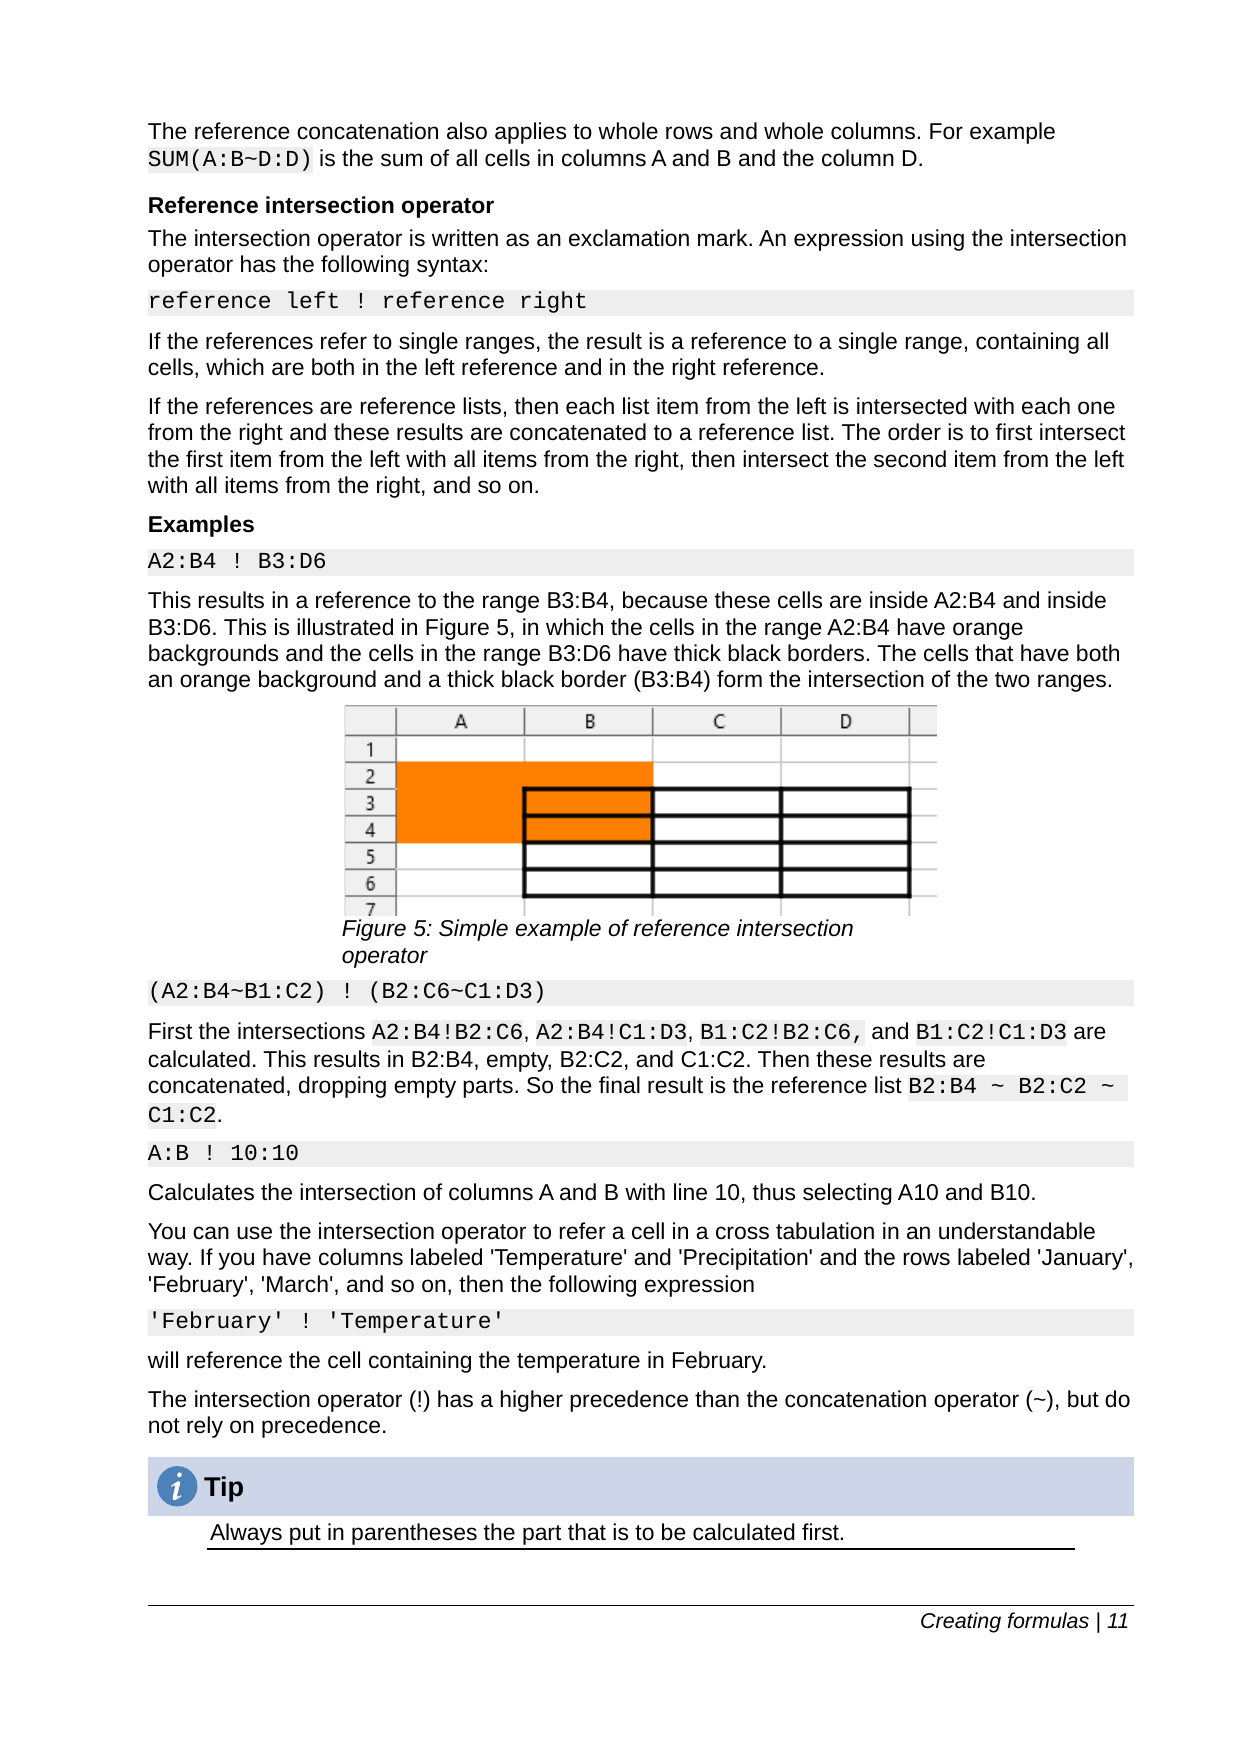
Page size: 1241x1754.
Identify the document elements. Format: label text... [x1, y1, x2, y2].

text Always put in parentheses the part that is to be calculated first. [207, 1516, 1075, 1548]
text If the references are reference lists, then each list item from the left is intersected with each one from the right and these results are concatenated to a reference list. The order is to first intersect the first item from the left with all items from the right, then intersect the second item from the left with all items from the right, and so on. [148, 393, 1134, 498]
text The reference concatenation also applies to whole rows and whole columns. For example SUM(A:B~D:D) is the sum of all cells in columns A and B and the column D. [148, 118, 1134, 173]
text First the intersections A2:B4!B2:C6, A2:B4!C1:D3, B1:C2!B2:C6, and B1:C2!C1:D3 are calculated. This results in B2:B4, empty, B2:C2, and C1:C2. Then these results are concatenated, dropping empty parts. So the final result is the reference list B2:B4 ~ B2:C2 ~ C1:C2. [148, 1018, 1134, 1129]
text Examples [148, 511, 1134, 537]
text You can use the intersection operator to refer a cell in a cross tabulation in an understandable way. If you have columns labeled 'Temperature' and 'Precipitation' and the rows labeled 'January', 'February', 'March', and so on, then the following expression [148, 1218, 1134, 1297]
subtitle Reference intersection operator [148, 192, 1134, 219]
text This results in a reference to the range B3:B4, because these cells are inside A2:B4 and inside B3:D6. This is illustrated in Figure 5, in which the cells in the range A2:B4 have orange backgrounds and the cells in the range B3:D6 have thick black borders. The cells that have both an orange background and a thick black border (B3:B4) form the intersection of the two ranges. [148, 587, 1134, 693]
text The intersection operator (!) has a higher precedence than the concatenation operator (~), but do not rely on precedence. [148, 1386, 1134, 1439]
text Figure 5: Simple example of reference intersection operator [342, 705, 940, 968]
text will reference the cell containing the temperature in February. [148, 1347, 1134, 1374]
text reference left ! reference right [588, 290, 1134, 316]
text Calculates the intersection of columns A and B with line 10, thus selecting A10 and B10. [148, 1179, 1134, 1206]
text A2:B4 ! B3:D6 [148, 549, 1134, 576]
text (A2:B4~B1:C2) ! (B2:C6~C1:D3) [546, 980, 1134, 1006]
text If the references refer to single ranges, the result is a reference to a single range, containing all cells, which are both in the left reference and in the right reference. [148, 328, 1134, 380]
text A:B ! 10:10 [299, 1141, 1134, 1167]
picture [344, 705, 937, 916]
text The intersection operator is written as an exclamation mark. An expression using the intersection operator has the following syntax: [148, 225, 1134, 277]
text 'February' ! 'Temperature' [148, 1309, 1134, 1336]
subtitle Tip [148, 1457, 1134, 1516]
